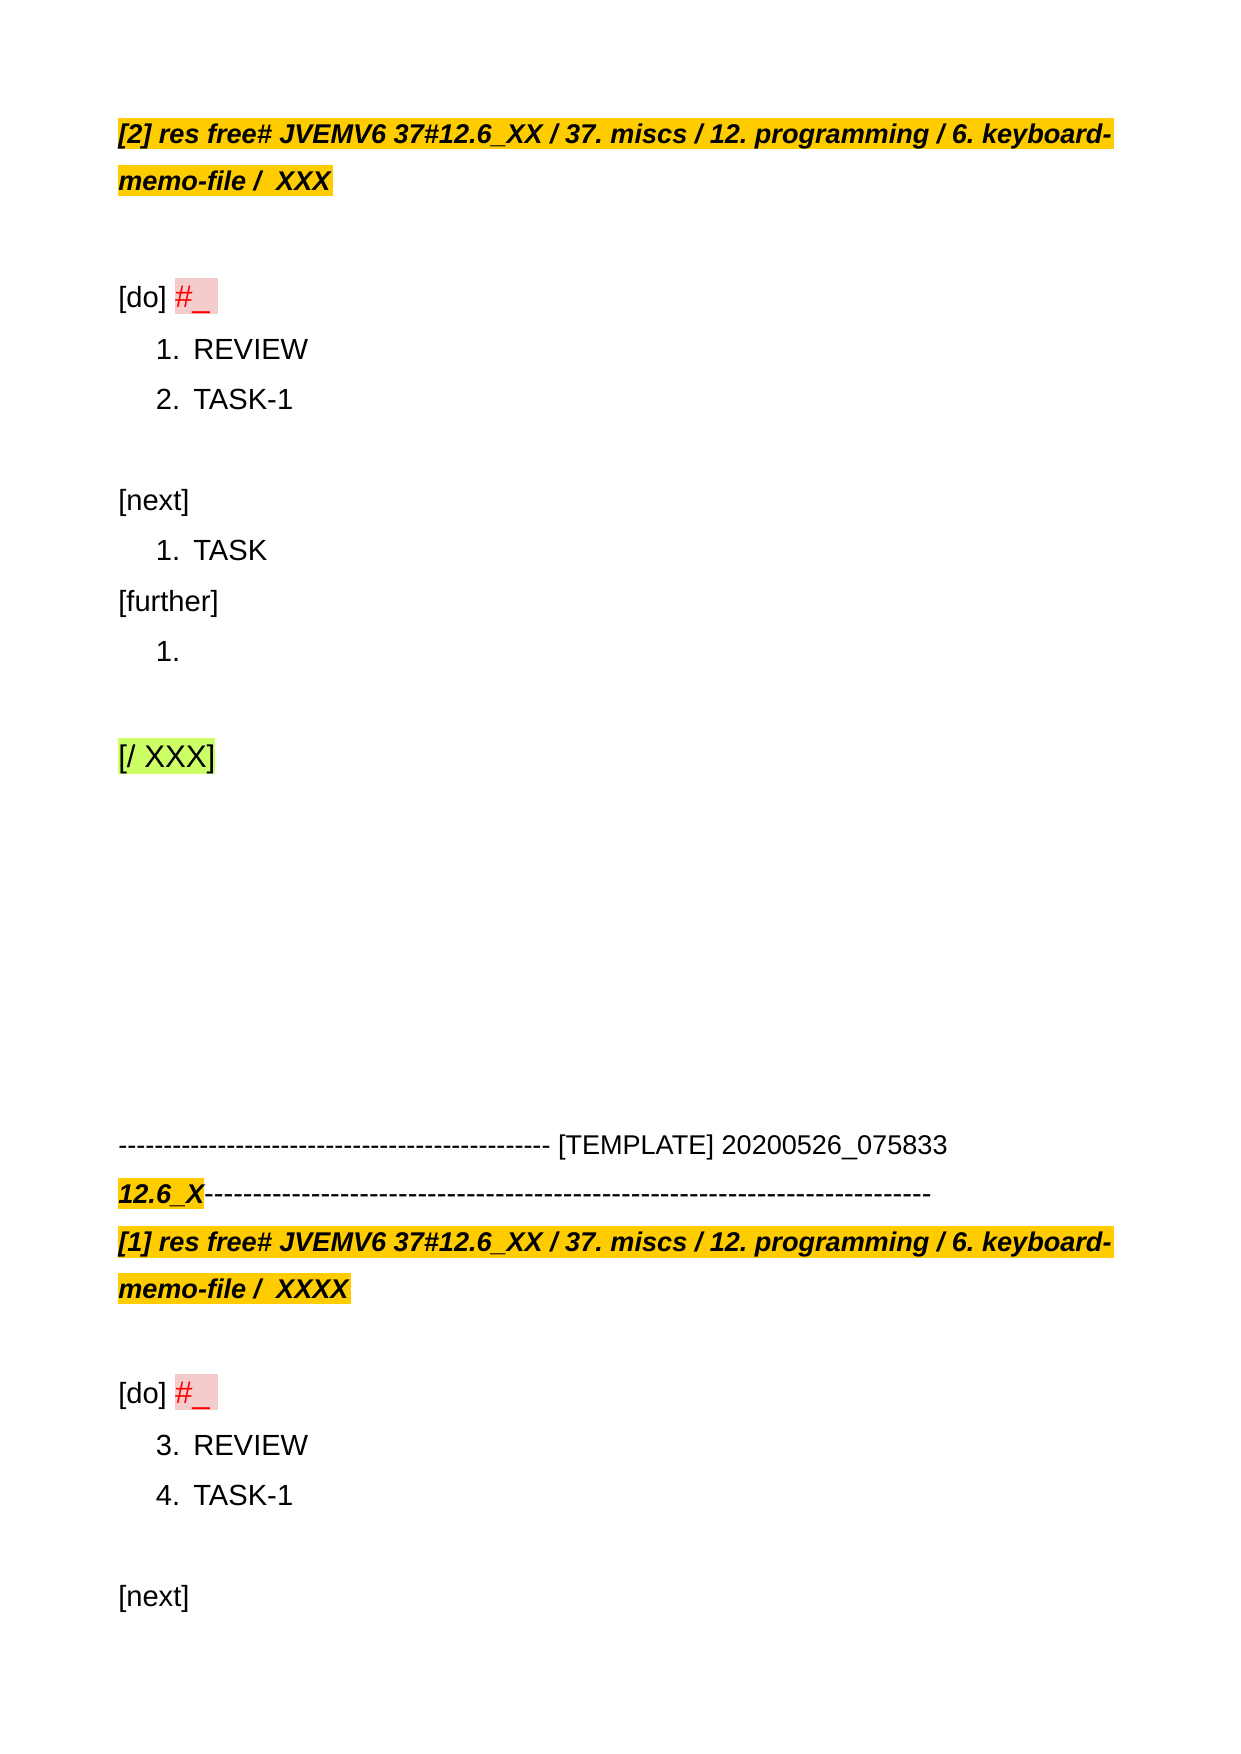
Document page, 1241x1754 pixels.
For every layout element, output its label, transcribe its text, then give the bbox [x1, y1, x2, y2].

list REVIEW [156, 1428, 1122, 1461]
list REVIEW [156, 332, 1122, 366]
text 12.6_X--------------------------------------------------------------------------- [118, 1176, 1122, 1210]
text [next] [118, 483, 1122, 517]
text [2] res free# JVEMV6 37#12.6_XX / 37. miscs / 12. programming / 6. keyboard-memo-file / XXX [118, 118, 1122, 196]
text [1] res free# JVEMV6 37#12.6_XX / 37. miscs / 12. programming / 6. keyboard-memo-file / XXXX [118, 1226, 1122, 1304]
list TASK-1 [156, 1478, 1122, 1512]
list TASK [156, 533, 1122, 567]
text [do] #_ [118, 1374, 1122, 1410]
text [further] [118, 584, 1122, 617]
text [do] #_ [118, 278, 1122, 314]
text [next] [118, 1579, 1122, 1612]
text [/ XXX] [118, 684, 1122, 774]
text ------------------------------------------------ [TEMPLATE] 20200526_075833 [118, 1129, 1122, 1161]
list TASK-1 [156, 382, 1122, 416]
